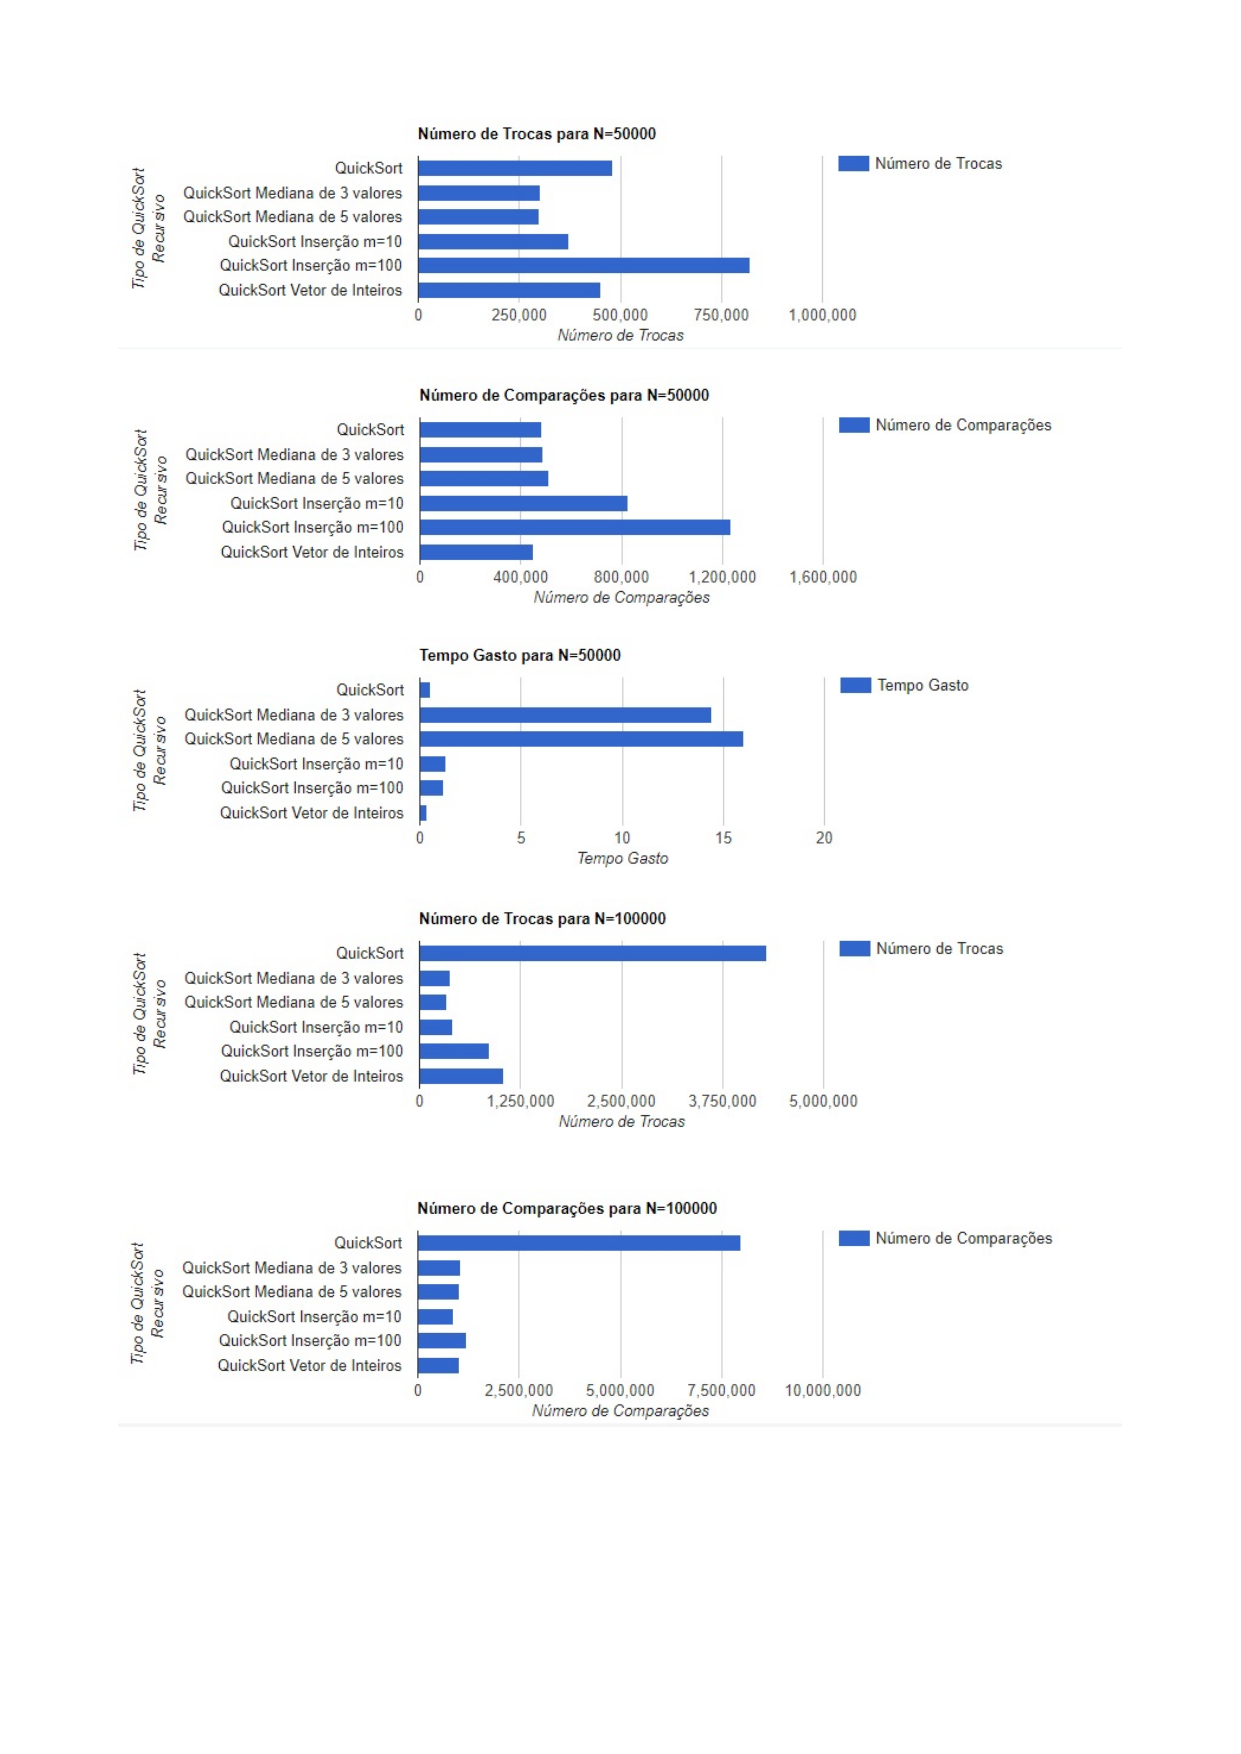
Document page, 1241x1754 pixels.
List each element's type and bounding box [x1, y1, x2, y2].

picture [118, 377, 1123, 610]
picture [118, 637, 1123, 871]
picture [118, 118, 1123, 349]
picture [118, 1189, 1123, 1427]
picture [118, 898, 1123, 1133]
